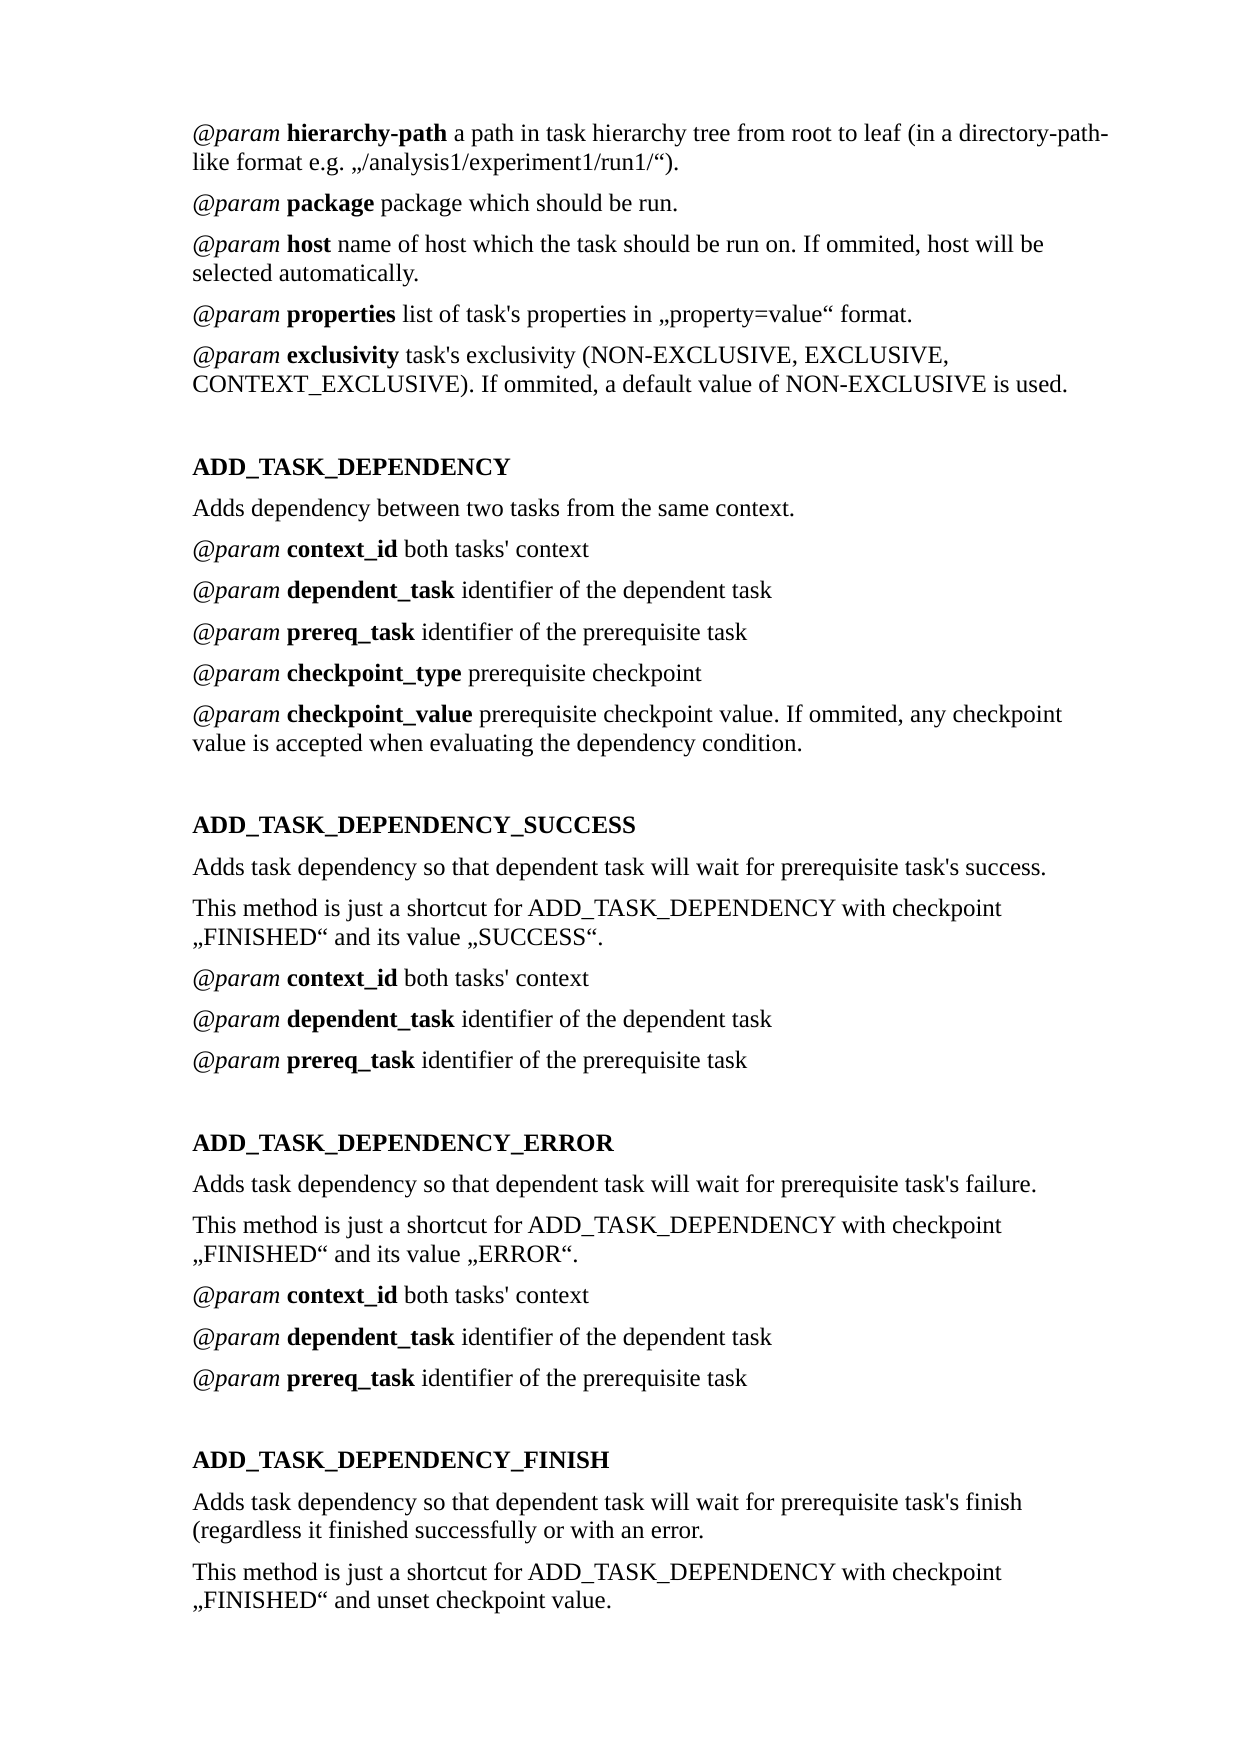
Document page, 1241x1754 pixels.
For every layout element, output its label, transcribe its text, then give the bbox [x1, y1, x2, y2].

text @param dependent_task identifier of the dependent task [192, 1322, 1122, 1351]
text ADD_TASK_DEPENDENCY_SUCCESS [192, 811, 1122, 839]
text @param dependent_task identifier of the dependent task [192, 1004, 1122, 1033]
text @param prereq_task identifier of the prerequisite task [192, 1046, 1122, 1074]
text @param context_id both tasks' context [192, 963, 1122, 992]
text Adds task dependency so that dependent task will wait for prerequisite task's success. [192, 852, 1122, 881]
text @param prereq_task identifier of the prerequisite task [192, 617, 1122, 646]
text Adds task dependency so that dependent task will wait for prerequisite task's finish (regardless it finished successfully or with an error. [192, 1487, 1122, 1544]
text @param checkpoint_value prerequisite checkpoint value. If ommited, any checkpoint value is accepted when evaluating the dependency condition. [192, 699, 1122, 757]
text @param hierarchy-path a path in task hierarchy tree from root to leaf (in a directory-path-like format e.g. „/analysis1/experiment1/run1/“). [192, 118, 1122, 176]
text @param properties list of task's properties in „property=value“ format. [118, 299, 1122, 328]
text ADD_TASK_DEPENDENCY_FINISH [192, 1446, 1122, 1474]
text @param package package which should be run. [118, 188, 1122, 217]
text @param checkpoint_type prerequisite checkpoint [192, 658, 1122, 687]
text This method is just a shortcut for ADD_TASK_DEPENDENCY with checkpoint „FINISHED“ and unset checkpoint value. [192, 1557, 1122, 1614]
text Adds dependency between two tasks from the same context. [192, 493, 1122, 522]
text @param context_id both tasks' context [192, 534, 1122, 563]
text This method is just a shortcut for ADD_TASK_DEPENDENCY with checkpoint „FINISHED“ and its value „SUCCESS“. [192, 893, 1122, 951]
text This method is just a shortcut for ADD_TASK_DEPENDENCY with checkpoint „FINISHED“ and its value „ERROR“. [192, 1211, 1122, 1268]
text ADD_TASK_DEPENDENCY_ERROR [192, 1128, 1122, 1157]
text @param prereq_task identifier of the prerequisite task [192, 1363, 1122, 1392]
text @param context_id both tasks' context [192, 1281, 1122, 1309]
text Adds task dependency so that dependent task will wait for prerequisite task's failure. [192, 1169, 1122, 1198]
text @param dependent_task identifier of the dependent task [192, 576, 1122, 604]
text ADD_TASK_DEPENDENCY [192, 452, 1122, 481]
text @param exclusivity task's exclusivity (NON-EXCLUSIVE, EXCLUSIVE, CONTEXT_EXCLUSIVE). If ommited, a default value of NON-EXCLUSIVE is used. [192, 341, 1122, 398]
text @param host name of host which the task should be run on. If ommited, host will be selected automatically. [192, 229, 1122, 287]
